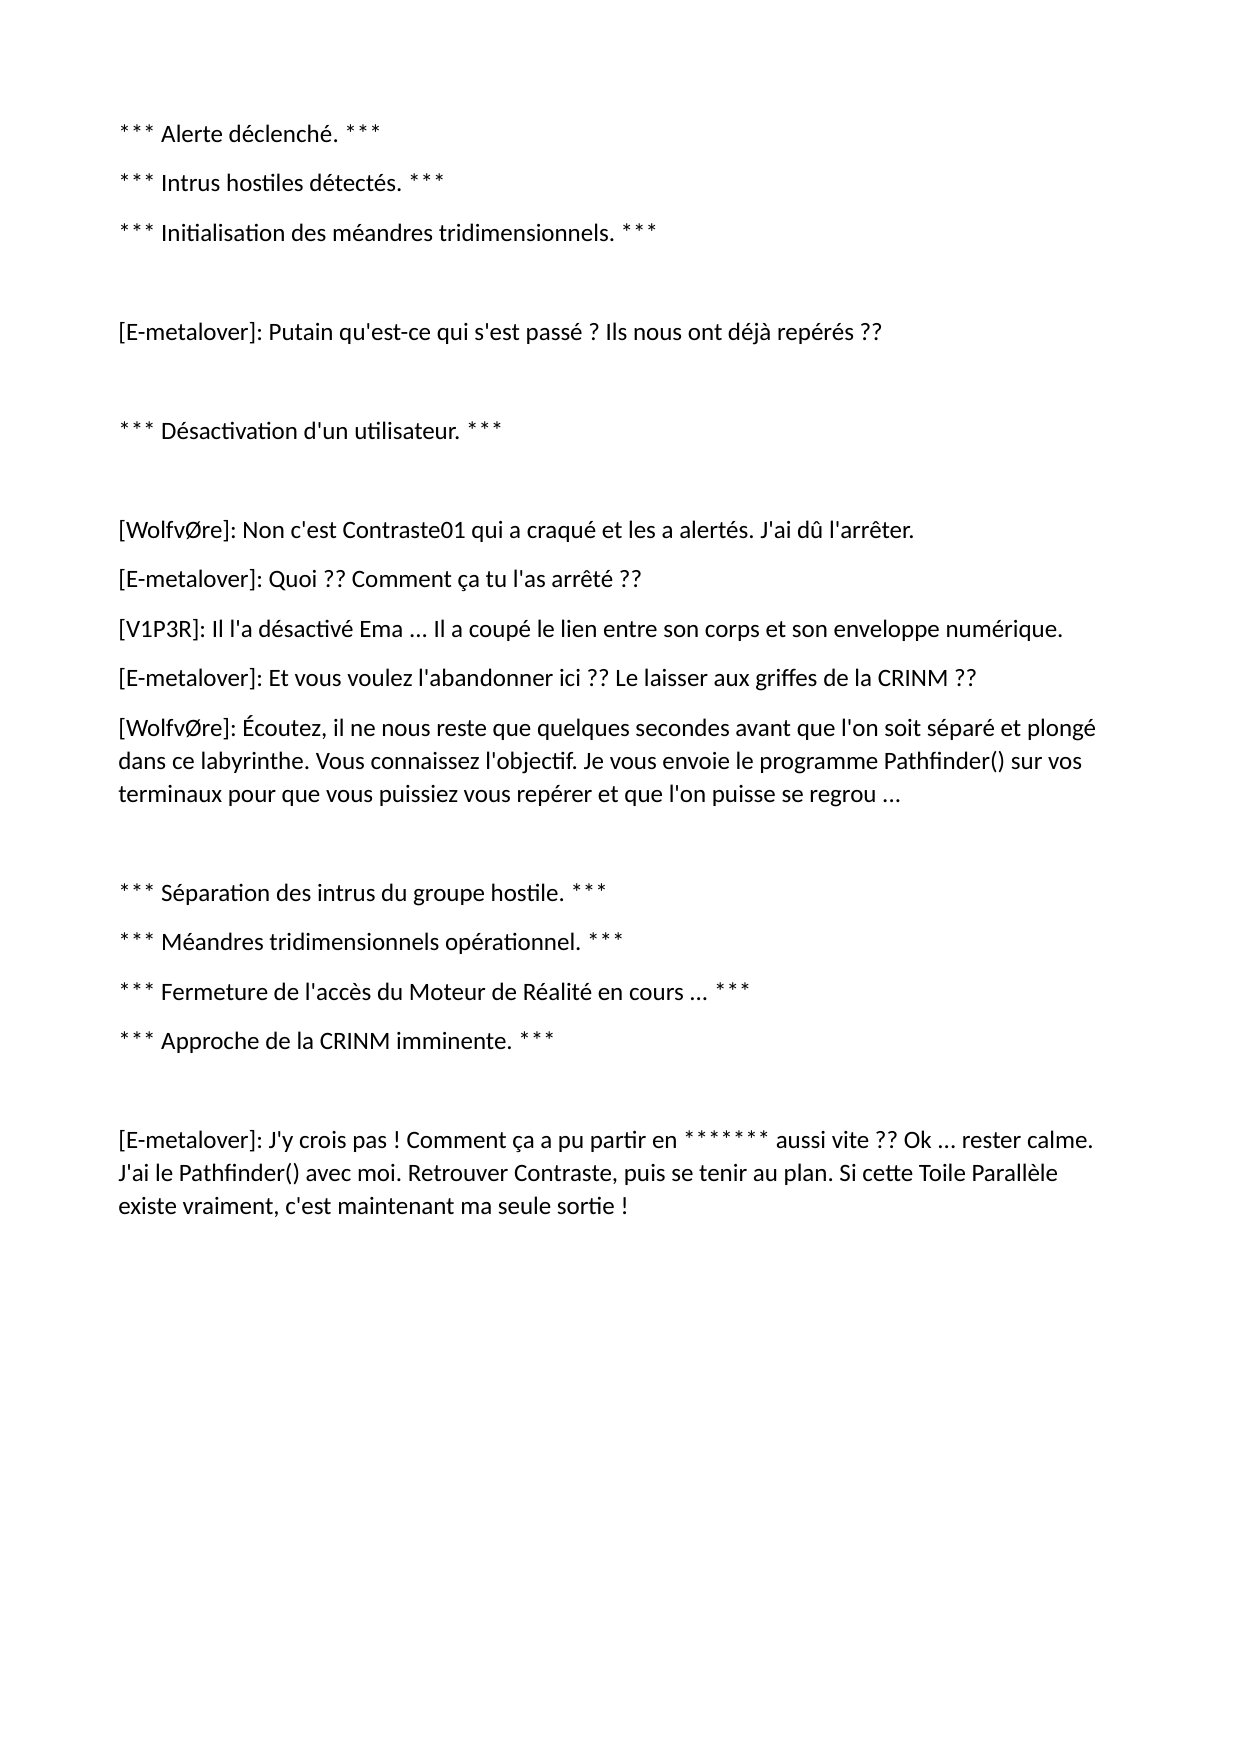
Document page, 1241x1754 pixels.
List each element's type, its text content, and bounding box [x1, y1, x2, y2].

text *** Alerte déclenché. *** [118, 118, 1122, 149]
text *** Séparation des intrus du groupe hostile. *** [118, 877, 1122, 907]
text [WolfvØre]: Non c'est Contraste01 qui a craqué et les a alertés. J'ai dû l'arrêter. [118, 514, 1122, 544]
text [E-metalover]: J'y crois pas ! Comment ça a pu partir en ******* aussi vite ?? Ok ... rester calme. J'ai le Pathfinder() avec moi. Retrouver Contraste, puis se tenir au plan. Si cette Toile Parallèle existe vraiment, c'est maintenant ma seule sortie ! [118, 1124, 1122, 1220]
text *** Initialisation des méandres tridimensionnels. *** [118, 217, 1122, 248]
text *** Fermeture de l'accès du Moteur de Réalité en cours ... *** [118, 976, 1122, 1006]
text *** Intrus hostiles détectés. *** [118, 168, 1122, 198]
text *** Désactivation d'un utilisateur. *** [118, 415, 1122, 446]
text [E-metalover]: Putain qu'est-ce qui s'est passé ? Ils nous ont déjà repérés ?? [118, 316, 1122, 347]
text [V1P3R]: Il l'a désactivé Ema ... Il a coupé le lien entre son corps et son enveloppe numérique. [118, 613, 1122, 643]
text [E-metalover]: Quoi ?? Comment ça tu l'as arrêté ?? [118, 563, 1122, 594]
text *** Méandres tridimensionnels opérationnel. *** [118, 926, 1122, 957]
text [E-metalover]: Et vous voulez l'abandonner ici ?? Le laisser aux griffes de la CRINM ?? [118, 662, 1122, 693]
text [WolfvØre]: Écoutez, il ne nous reste que quelques secondes avant que l'on soit séparé et plongé dans ce labyrinthe. Vous connaissez l'objectif. Je vous envoie le programme Pathfinder() sur vos terminaux pour que vous puissiez vous repérer et que l'on puisse se regrou ... [118, 712, 1122, 808]
text *** Approche de la CRINM imminente. *** [118, 1025, 1122, 1056]
